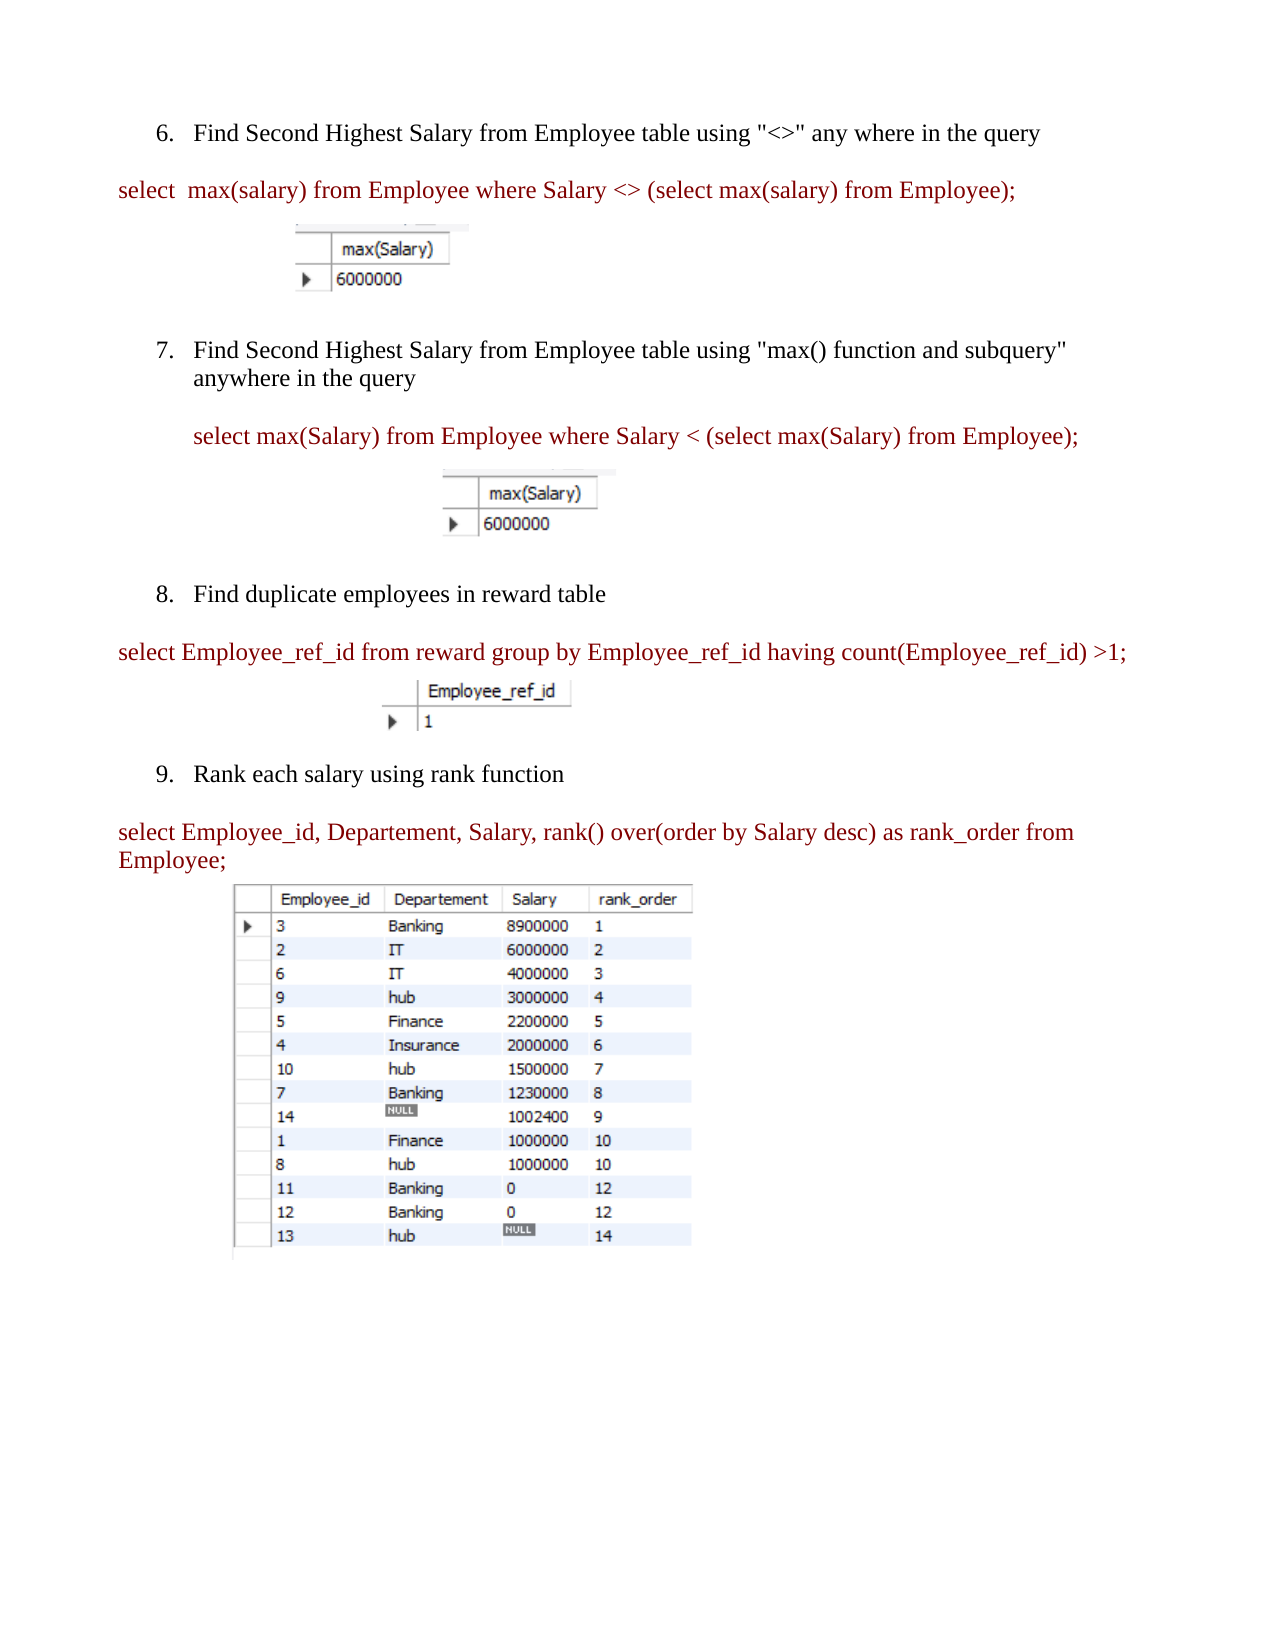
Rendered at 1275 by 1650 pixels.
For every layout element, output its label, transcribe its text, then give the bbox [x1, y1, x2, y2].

list Find Second Highest Salary from Employee table using "max() function and subquery" anywhere in the query [156, 335, 1157, 392]
picture [231, 884, 699, 1260]
list Find Second Highest Salary from Employee table using "<>" any where in the query [156, 118, 1157, 147]
list Find duplicate employees in reward table [156, 579, 1157, 608]
list select max(Salary) from Employee where Salary < (select max(Salary) from Employee); [156, 421, 1157, 450]
picture [381, 680, 574, 731]
list Rank each salary using rank function [156, 759, 1157, 788]
text select Employee_id, Departement, Salary, rank() over(order by Salary desc) as rank_order from Employee; [118, 817, 1157, 874]
picture [295, 224, 469, 306]
text select Employee_ref_id from reward group by Employee_ref_id having count(Employee_ref_id) >1; [118, 637, 1157, 665]
text select max(salary) from Employee where Salary <> (select max(salary) from Employee); [118, 176, 1157, 204]
picture [442, 469, 617, 551]
